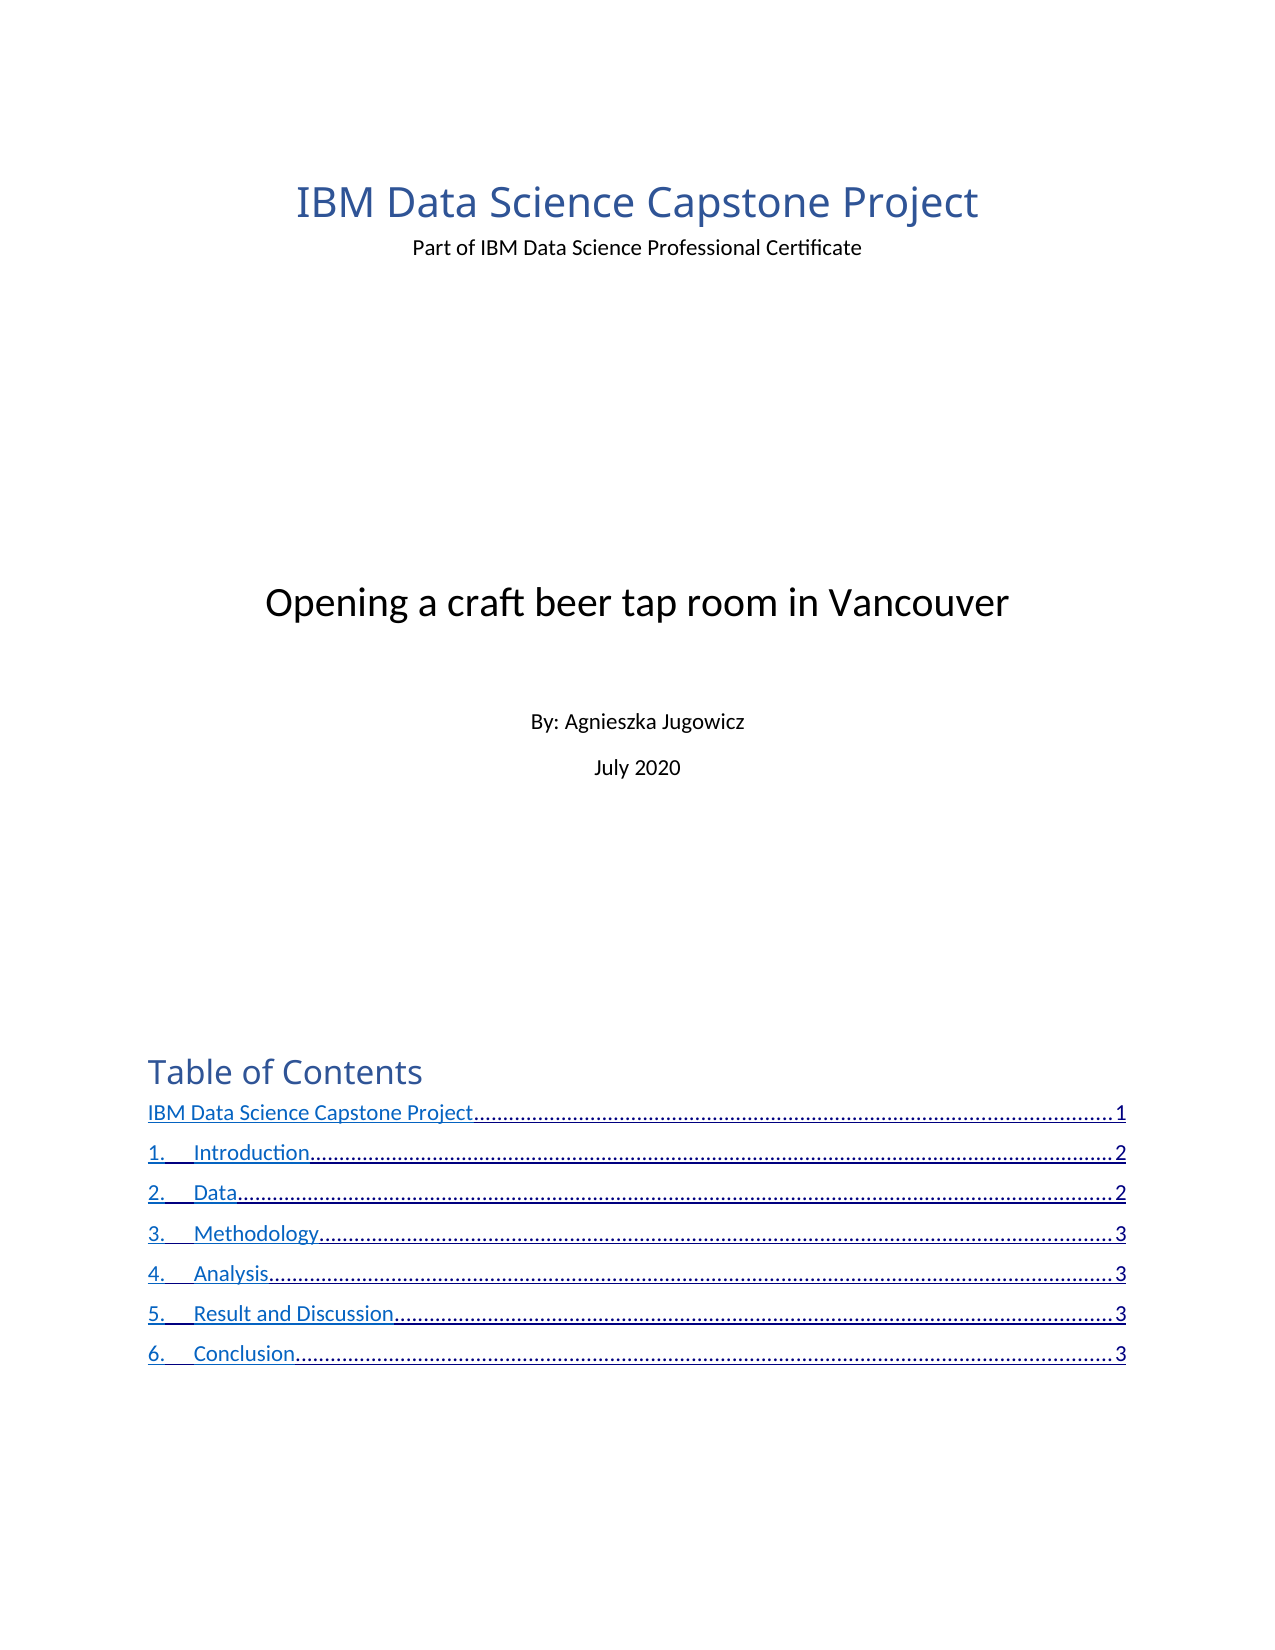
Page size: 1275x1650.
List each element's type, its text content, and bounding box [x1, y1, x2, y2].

text Part of IBM Data Science Professional Certificate [148, 233, 1127, 261]
text 1. Introduction 2 [148, 1138, 1127, 1166]
text 4. Analysis 3 [148, 1259, 1127, 1287]
text By: Agnieszka Jugowicz [148, 707, 1127, 735]
text July 2020 [148, 753, 1127, 781]
subtitle IBM Data Science Capstone Project [148, 173, 1127, 229]
text 2. Data 2 [148, 1178, 1127, 1206]
text 5. Result and Discussion 3 [148, 1299, 1127, 1327]
text 3. Methodology 3 [148, 1219, 1127, 1247]
subtitle Table of Contents [148, 1049, 1127, 1094]
text IBM Data Science Capstone Project 1 [148, 1098, 1127, 1126]
text Opening a craft beer tap room in Vancouver [148, 576, 1127, 626]
text 6. Conclusion 3 [148, 1339, 1127, 1368]
